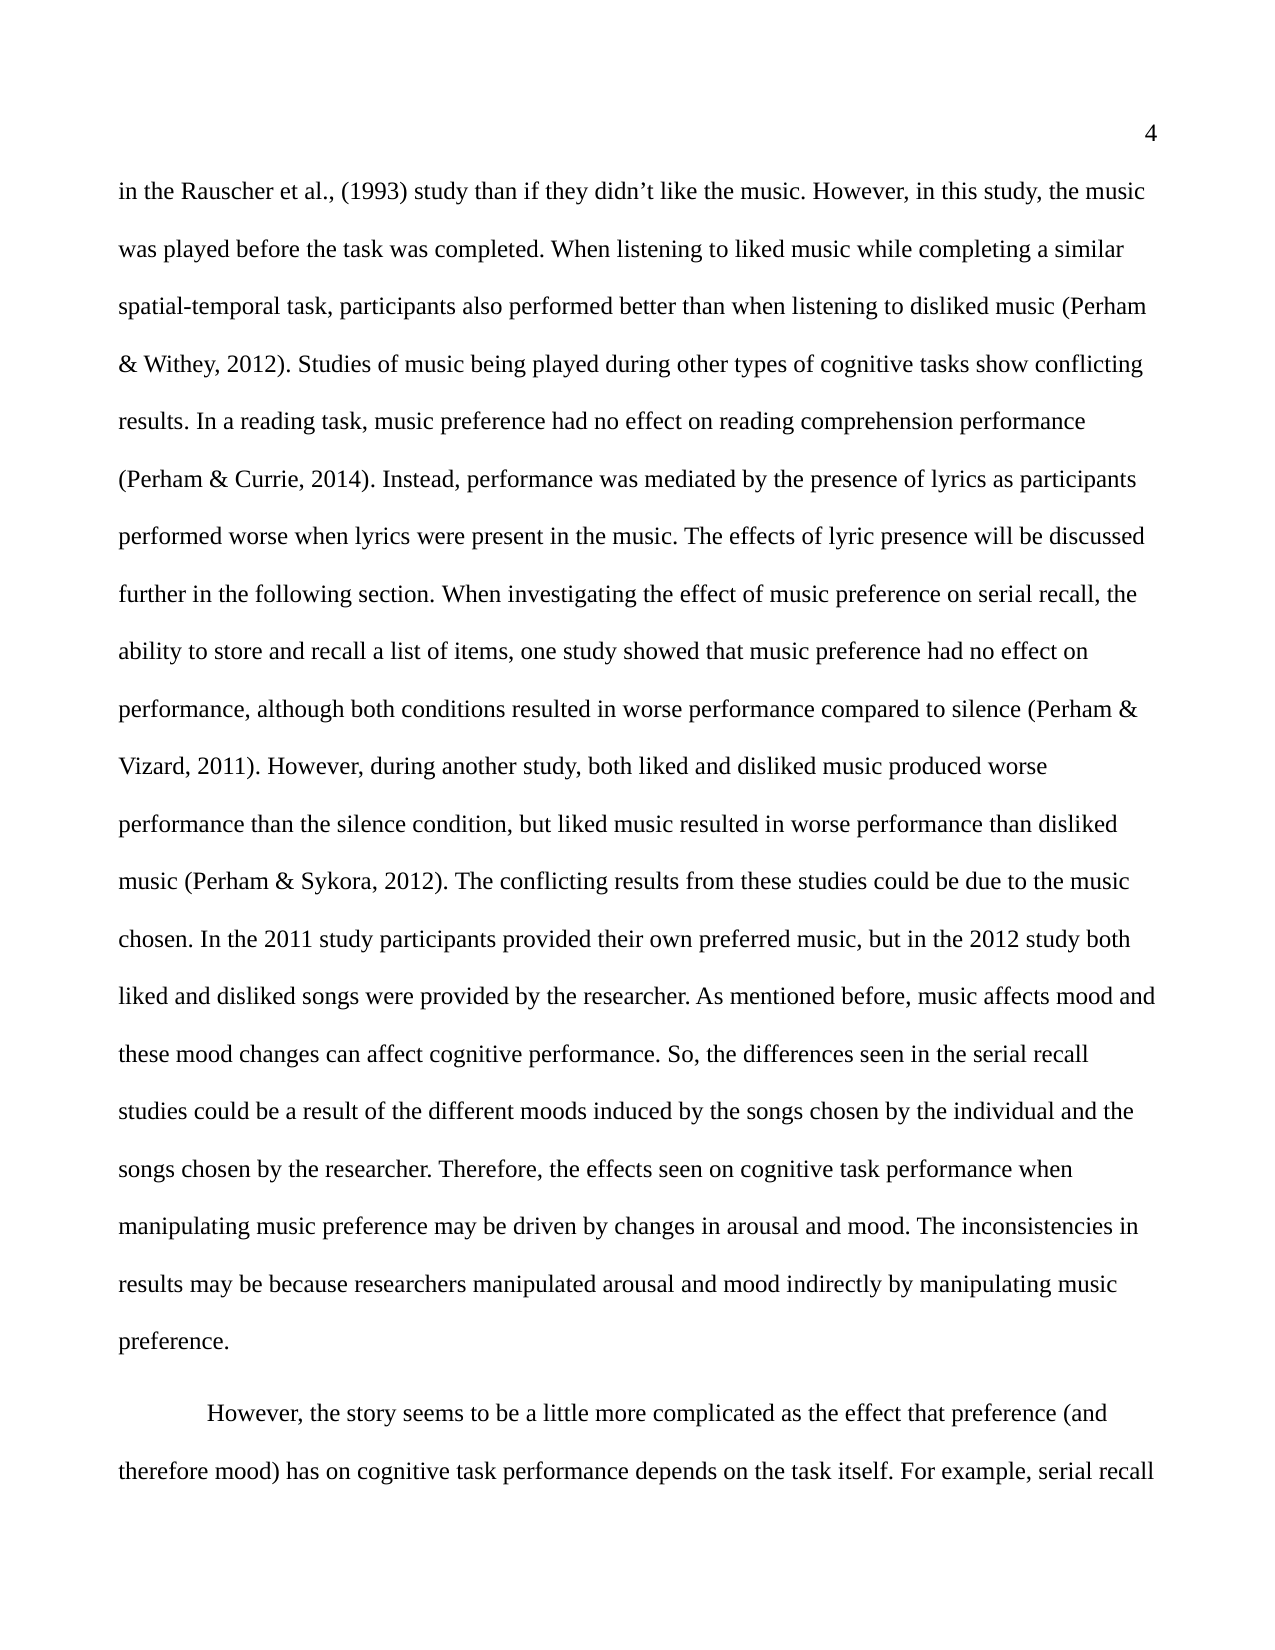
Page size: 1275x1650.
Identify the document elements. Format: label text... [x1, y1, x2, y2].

text However, the story seems to be a little more complicated as the effect that preference (and therefore mood) has on cognitive task performance depends on the task itself. For example, serial recall [118, 1398, 1157, 1485]
text in the Rauscher et al., (1993)⁠ study than if they didn’t like the music. However, in this study, the music was played before the task was completed. When listening to liked music while completing a similar spatial-temporal task, participants also performed better than when listening to disliked music (Perham & Withey, 2012)⁠. Studies of music being played during other types of cognitive tasks show conflicting results. In a reading task, music preference had no effect on reading comprehension performance (Perham & Currie, 2014)⁠. Instead, performance was mediated by the presence of lyrics as participants performed worse when lyrics were present in the music. The effects of lyric presence will be discussed further in the following section. When investigating the effect of music preference on serial recall, the ability to store and recall a list of items, one study showed that music preference had no effect on performance, although both conditions resulted in worse performance compared to silence (Perham & Vizard, 2011). However, during another study, both liked and disliked music produced worse performance than the silence condition, but liked music resulted in worse performance than disliked music (Perham & Sykora, 2012)⁠. The conflicting results from these studies could be due to the music chosen. In the 2011 study participants provided their own preferred music, but in the 2012 study both liked and disliked songs were provided by the researcher. As mentioned before, music affects mood and these mood changes can affect cognitive performance. So, the differences seen in the serial recall studies could be a result of the different moods induced by the songs chosen by the individual and the songs chosen by the researcher. Therefore, the effects seen on cognitive task performance when manipulating music preference may be driven by changes in arousal and mood. The inconsistencies in results may be because researchers manipulated arousal and mood indirectly by manipulating music preference. [118, 176, 1157, 1355]
